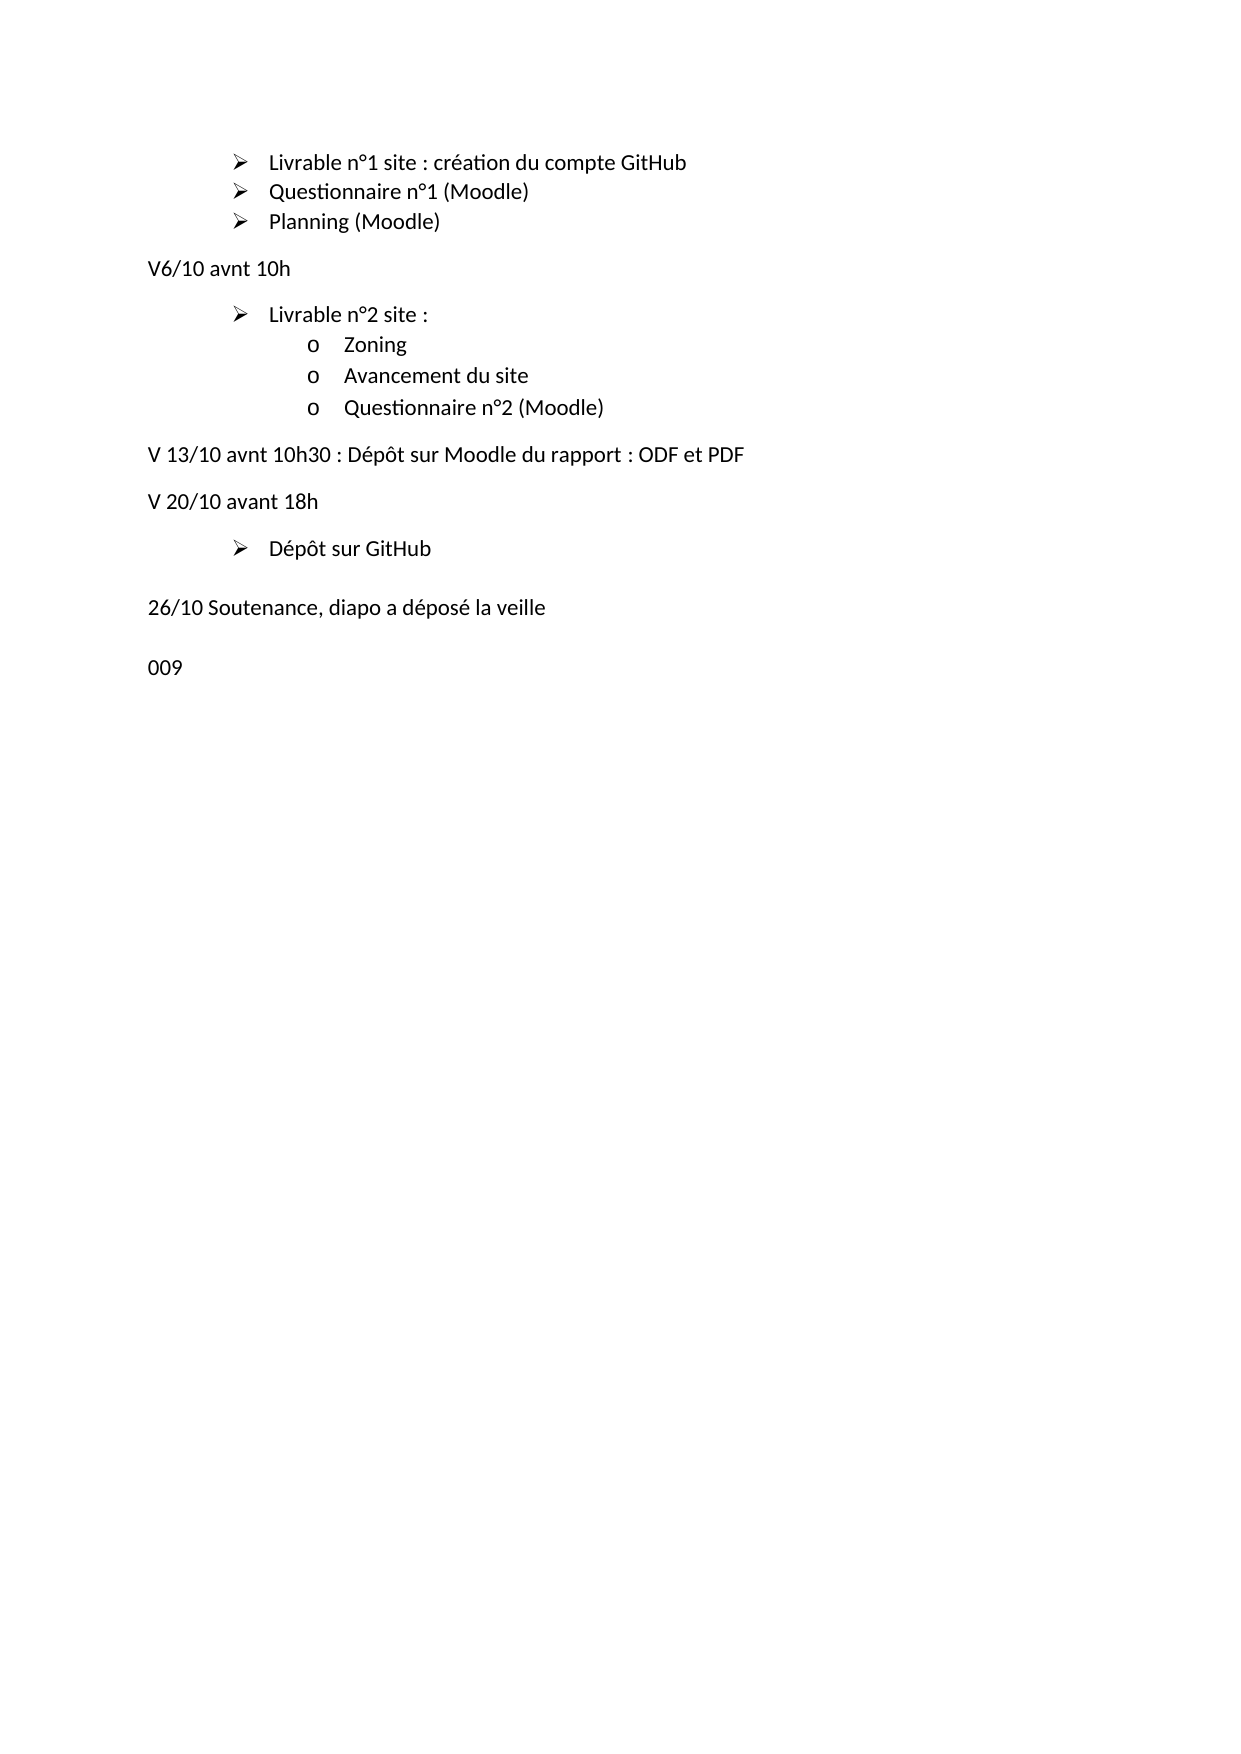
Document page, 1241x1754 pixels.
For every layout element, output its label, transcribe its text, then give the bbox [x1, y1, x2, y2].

list 009 [148, 653, 1093, 681]
list Livrable n°1 site : création du compte GitHub [231, 148, 1093, 176]
list Avancement du site [306, 362, 1093, 391]
text V 20/10 avant 18h [148, 487, 1093, 515]
list Zoning [306, 330, 1093, 359]
text V6/10 avnt 10h [148, 254, 1093, 282]
list 26/10 Soutenance, diapo a déposé la veille [148, 593, 1093, 621]
list Planning (Moodle) [231, 207, 1093, 235]
list Livrable n°2 site : [231, 301, 1093, 328]
list Dépôt sur GitHub [231, 534, 1093, 562]
text V 13/10 avnt 10h30 : Dépôt sur Moodle du rapport : ODF et PDF [148, 441, 1093, 468]
list Questionnaire n°1 (Moodle) [231, 177, 1093, 206]
list Questionnaire n°2 (Moodle) [306, 393, 1093, 422]
